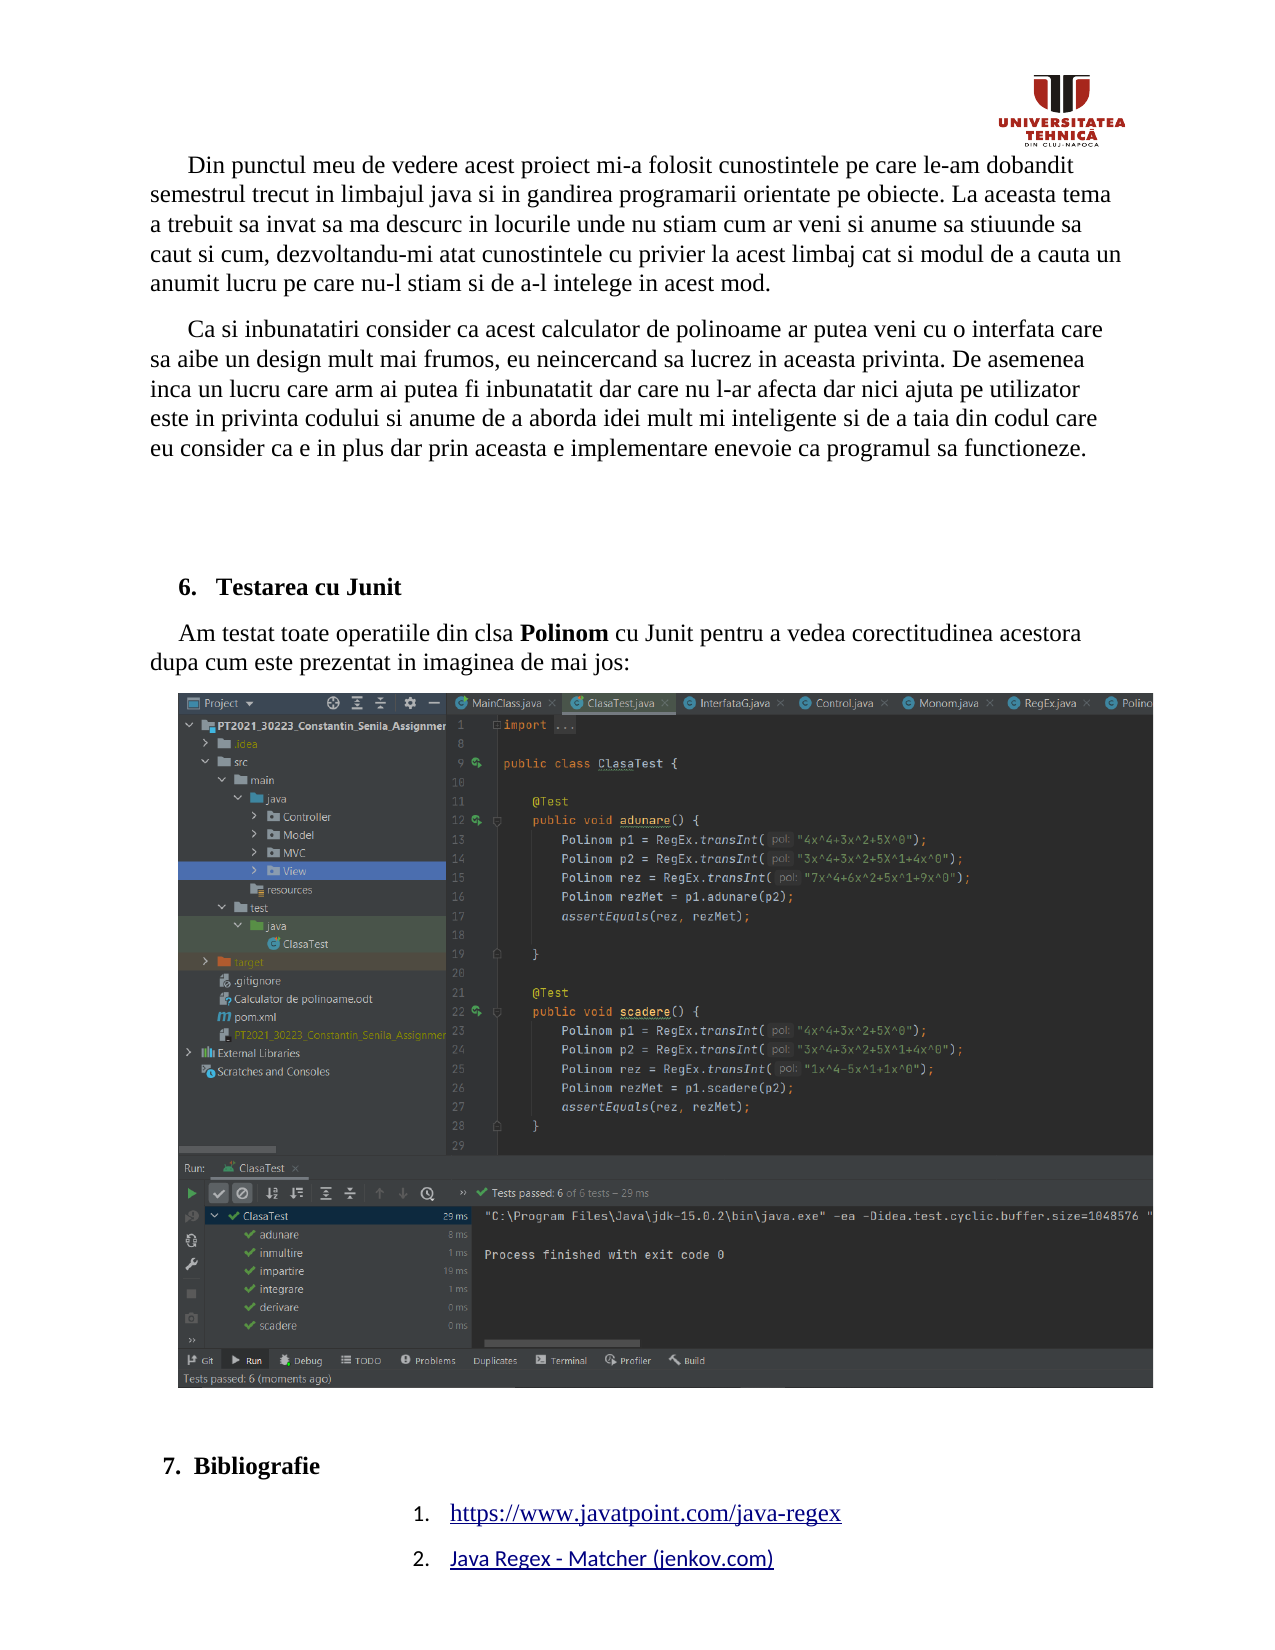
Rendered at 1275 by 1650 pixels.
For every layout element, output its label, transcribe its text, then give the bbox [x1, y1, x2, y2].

text Ca si inbunatatiri consider ca acest calculator de polinoame ar putea veni cu o interfata care sa aibe un design mult mai frumos, eu neincercand sa lucrez in aceasta privinta. De asemenea inca un lucru care arm ai putea fi inbunatatit dar care nu l-ar afecta dar nici ajuta pe utilizator este in privinta codului si anume de a aborda idei mult mi inteligente si de a taia din codul care eu consider ca e in plus dar prin aceasta e implementare enevoie ca programul sa functioneze. [150, 314, 1125, 462]
list Am testat toate operatiile din clsa Polinom cu Junit pentru a vedea corectitudinea acestora dupa cum este prezentat in imaginea de mai jos: [150, 618, 1125, 676]
list Java Regex - Matcher (jenkov.com) [412, 1544, 1125, 1572]
text 7. Bibliografie [150, 1451, 1125, 1480]
list https://www.javatpoint.com/java-regex [412, 1498, 1125, 1527]
list Testarea cu Junit [178, 572, 1125, 600]
text Din punctul meu de vedere acest proiect mi-a folosit cunostintele pe care le-am dobandit semestrul trecut in limbajul java si in gandirea programarii orientate pe obiecte. La aceasta tema a trebuit sa invat sa ma descurc in locurile unde nu stiam cum ar veni si anume sa stiuunde sa caut si cum, dezvoltandu-mi atat cunostintele cu privier la acest limbaj cat si modul de a cauta un anumit lucru pe care nu-l stiam si de a-l intelege in acest mod. [150, 150, 1125, 297]
